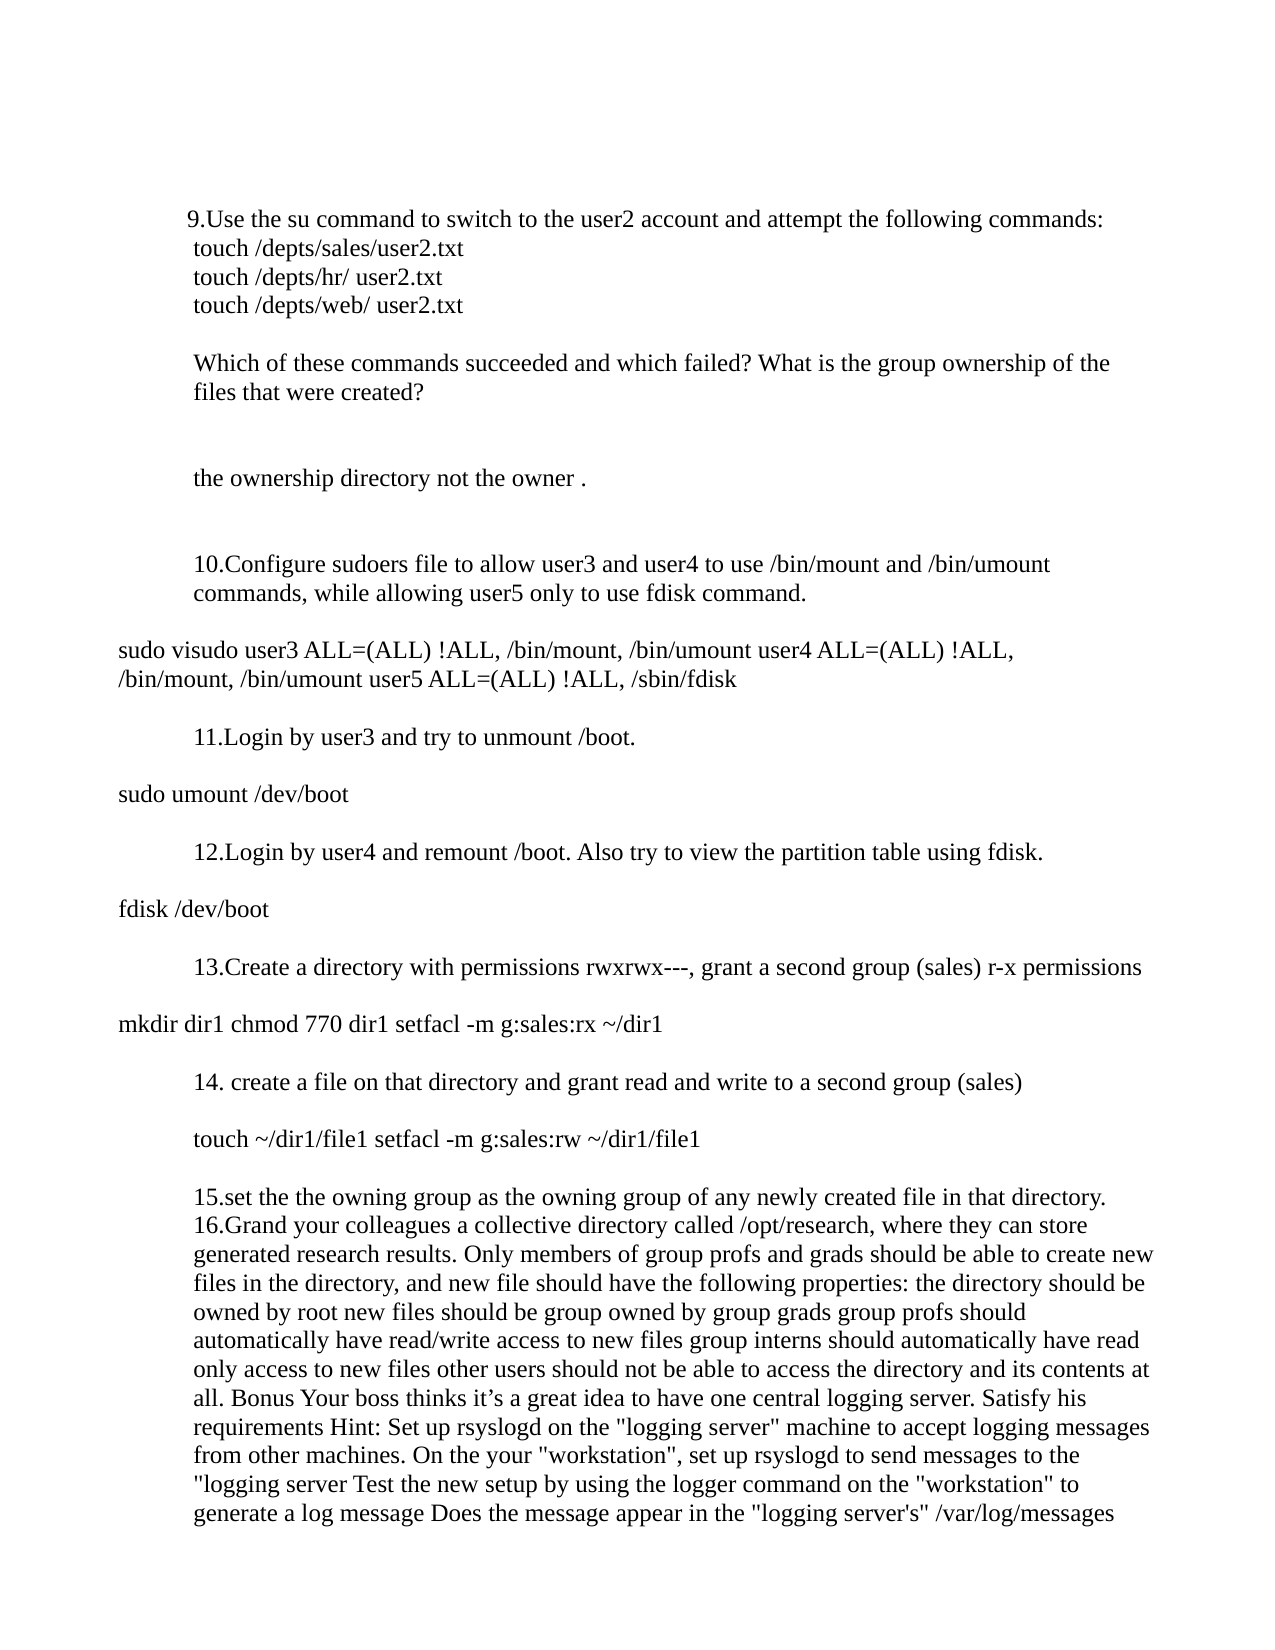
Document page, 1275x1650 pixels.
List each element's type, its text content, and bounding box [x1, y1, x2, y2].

list 16.Grand your colleagues a collective directory called /opt/research, where they can store generated research results. Only members of group profs and grads should be able to create new files in the directory, and new file should have the following properties: the directory should be owned by root new files should be group owned by group grads group profs should automatically have read/write access to new files group interns should automatically have read only access to new files other users should not be able to access the directory and its contents at all. Bonus Your boss thinks it’s a great idea to have one central logging server. Satisfy his requirements Hint: Set up rsyslogd on the "logging server" machine to accept logging messages from other machines. On the your "workstation", set up rsyslogd to send messages to the "logging server Test the new setup by using the logger command on the "workstation" to generate a log message Does the message appear in the "logging server's" /var/log/messages [156, 1211, 1157, 1527]
list 12.Login by user4 and remount /boot. Also try to view the partition table using fdisk. [156, 837, 1157, 866]
text touch /depts/sales/user2.txt touch /depts/hr/ user2.txt [193, 233, 1157, 291]
list 15.set the the owning group as the owning group of any newly created file in that directory. [156, 1182, 1157, 1211]
text sudo visudo user3 ALL=(ALL) !ALL, /bin/mount, /bin/umount user4 ALL=(ALL) !ALL, /bin/mount, /bin/umount user5 ALL=(ALL) !ALL, /sbin/fdisk [118, 636, 1157, 693]
text Which of these commands succeeded and which failed? What is the group ownership of the files that were created? [193, 348, 1157, 406]
text mkdir dir1 chmod 770 dir1 setfacl -m g:sales:rx ~/dir1 [118, 1009, 1157, 1038]
list 11.Login by user3 and try to unmount /boot. [156, 722, 1157, 751]
text the ownership directory not the owner . [193, 463, 1157, 492]
text fdisk /dev/boot [118, 894, 1157, 923]
text touch /depts/web/ user2.txt [193, 291, 1157, 319]
text 9.Use the su command to switch to the user2 account and attempt the following commands: [118, 204, 1157, 233]
list 10.Configure sudoers file to allow user3 and user4 to use /bin/mount and /bin/umount commands, while allowing user5 only to use fdisk command. [156, 549, 1157, 607]
list 13.Create a directory with permissions rwxrwx---, grant a second group (sales) r-x permissions [156, 952, 1157, 981]
text sudo umount /dev/boot [118, 779, 1157, 808]
list 14. create a file on that directory and grant read and write to a second group (sales) [156, 1067, 1157, 1096]
list touch ~/dir1/file1 setfacl -m g:sales:rw ~/dir1/file1 [156, 1124, 1157, 1153]
